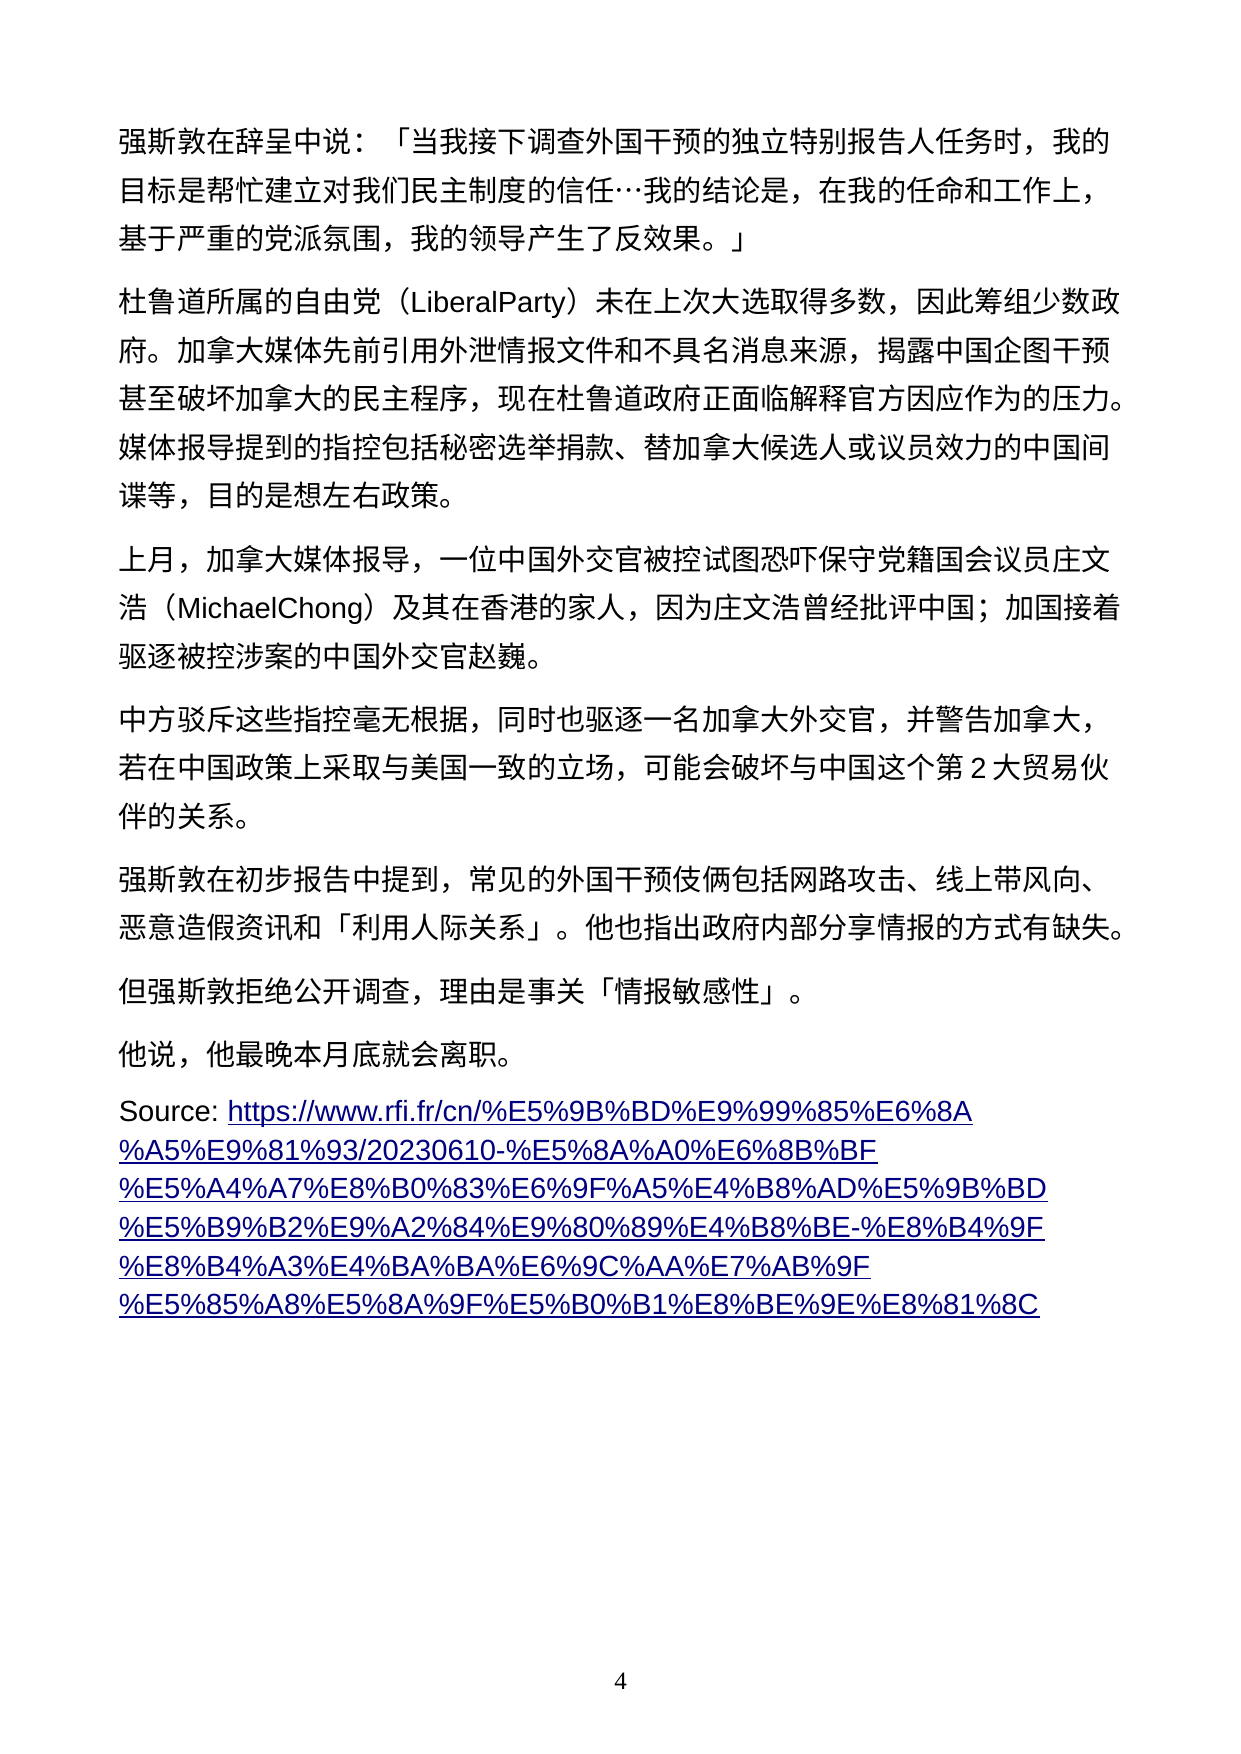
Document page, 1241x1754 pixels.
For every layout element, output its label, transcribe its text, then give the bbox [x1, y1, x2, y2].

text Source: https://www.rfi.fr/cn/%E5%9B%BD%E9%99%85%E6%8A%A5%E9%81%93/20230610-%E5%8A%A0%E6%8B%BF%E5%A4%A7%E8%B0%83%E6%9F%A5%E4%B8%AD%E5%9B%BD%E5%B9%B2%E9%A2%84%E9%80%89%E4%B8%BE-%E8%B4%9F%E8%B4%A3%E4%BA%BA%E6%9C%AA%E7%AB%9F%E5%85%A8%E5%8A%9F%E5%B0%B1%E8%BE%9E%E8%81%8C [118, 1094, 1122, 1321]
text 他说，他最晚本月底就会离职。 [118, 1031, 1122, 1073]
text 上月，加拿大媒体报导，一位中国外交官被控试图恐吓保守党籍国会议员庄文浩（MichaelChong）及其在香港的家人，因为庄文浩曾经批评中国；加国接着驱逐被控涉案的中国外交官赵巍。 [118, 536, 1122, 675]
text 杜鲁道所属的自由党（LiberalParty）未在上次大选取得多数，因此筹组少数政府。加拿大媒体先前引用外泄情报文件和不具名消息来源，揭露中国企图干预甚至破坏加拿大的民主程序，现在杜鲁道政府正面临解释官方因应作为的压力。媒体报导提到的指控包括秘密选举捐款、替加拿大候选人或议员效力的中国间谍等，目的是想左右政策。 [118, 279, 1122, 515]
text 中方驳斥这些指控毫无根据，同时也驱逐一名加拿大外交官，并警告加拿大，若在中国政策上采取与美国一致的立场，可能会破坏与中国这个第2大贸易伙伴的关系。 [118, 696, 1122, 836]
text 强斯敦在初步报告中提到，常见的外国干预伎俩包括网路攻击、线上带风向、恶意造假资讯和「利用人际关系」。他也指出政府内部分享情报的方式有缺失。 [118, 856, 1122, 947]
text 但强斯敦拒绝公开调查，理由是事关「情报敏感性」。 [118, 968, 1122, 1010]
text 强斯敦在辞呈中说：「当我接下调查外国干预的独立特别报告人任务时，我的目标是帮忙建立对我们民主制度的信任…我的结论是，在我的任命和工作上，基于严重的党派氛围，我的领导产生了反效果。」 [118, 118, 1122, 258]
